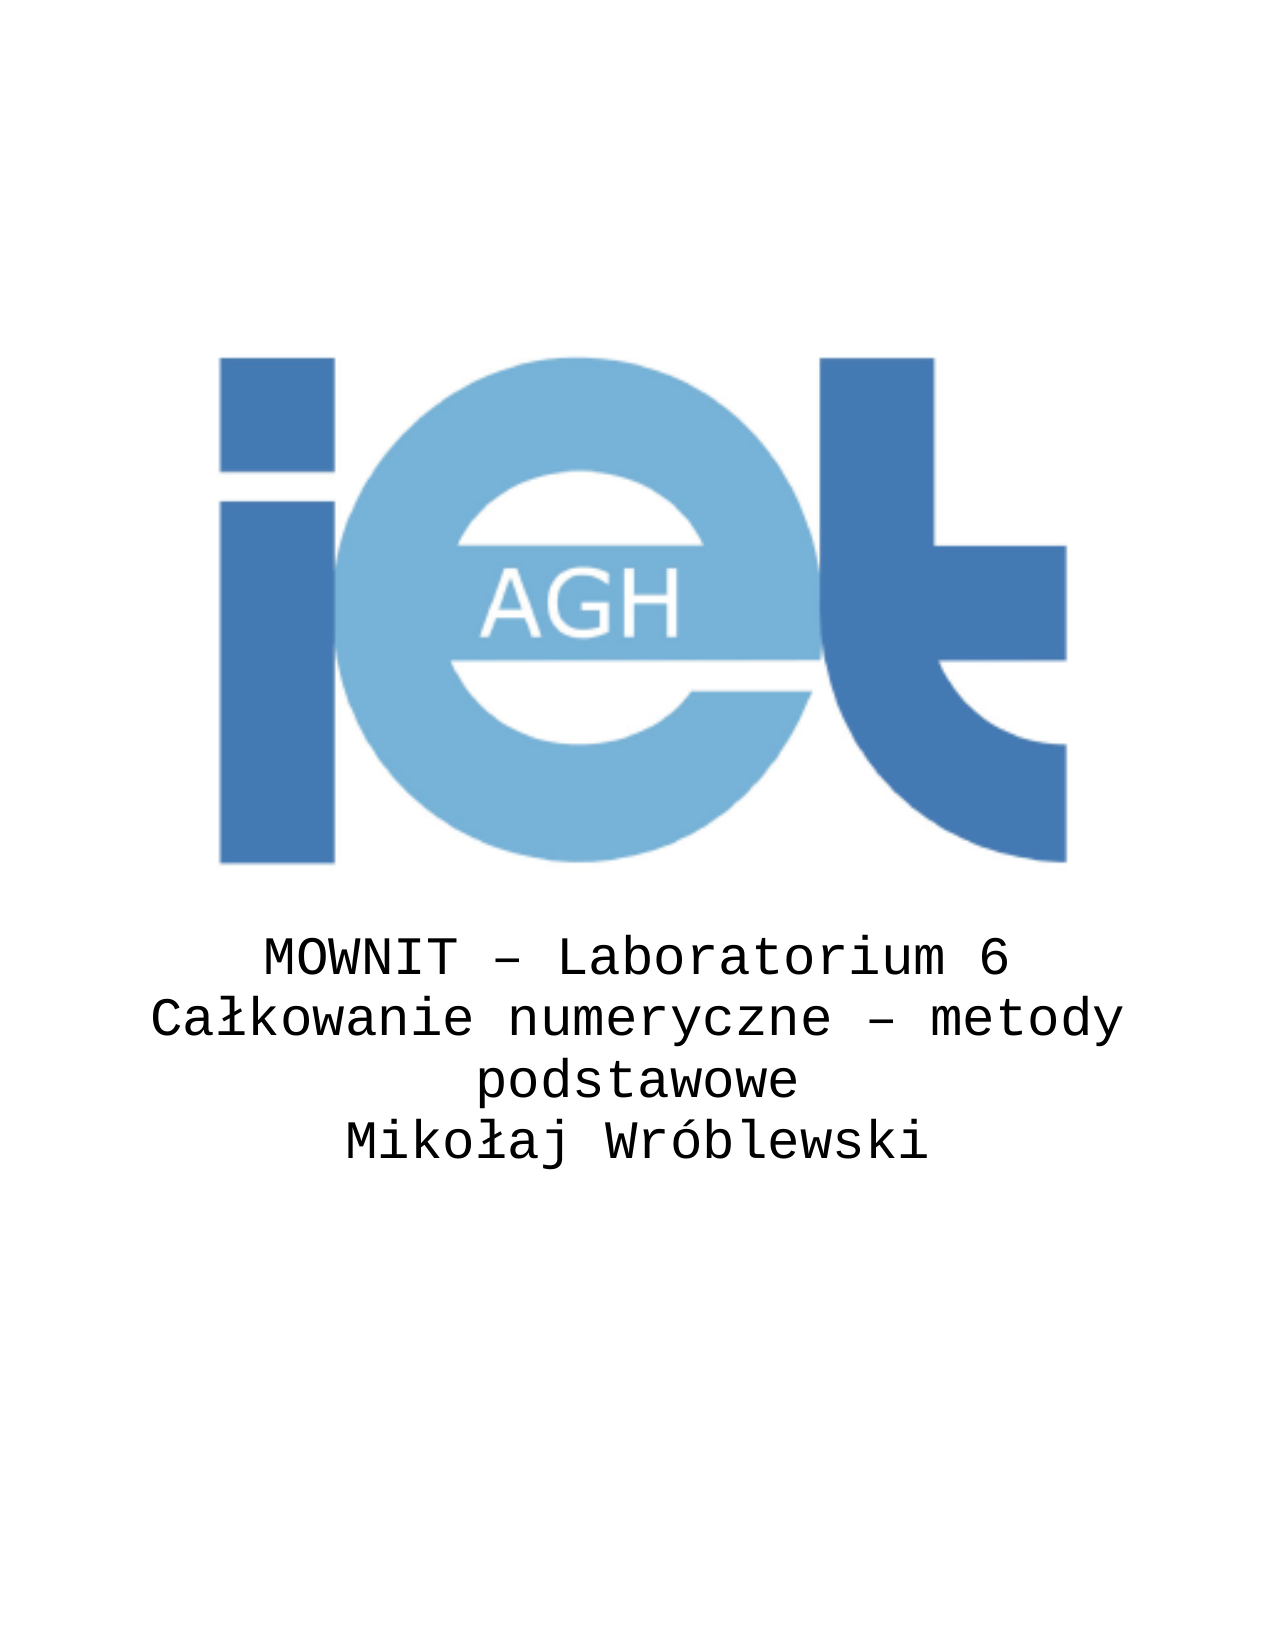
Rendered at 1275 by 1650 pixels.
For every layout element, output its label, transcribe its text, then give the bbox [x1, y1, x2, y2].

text Mikołaj Wróblewski [118, 1113, 1157, 1175]
picture [143, 250, 1132, 930]
text Całkowanie numeryczne – metody podstawowe [118, 991, 1157, 1113]
text MOWNIT – Laboratorium 6 [118, 929, 1157, 991]
